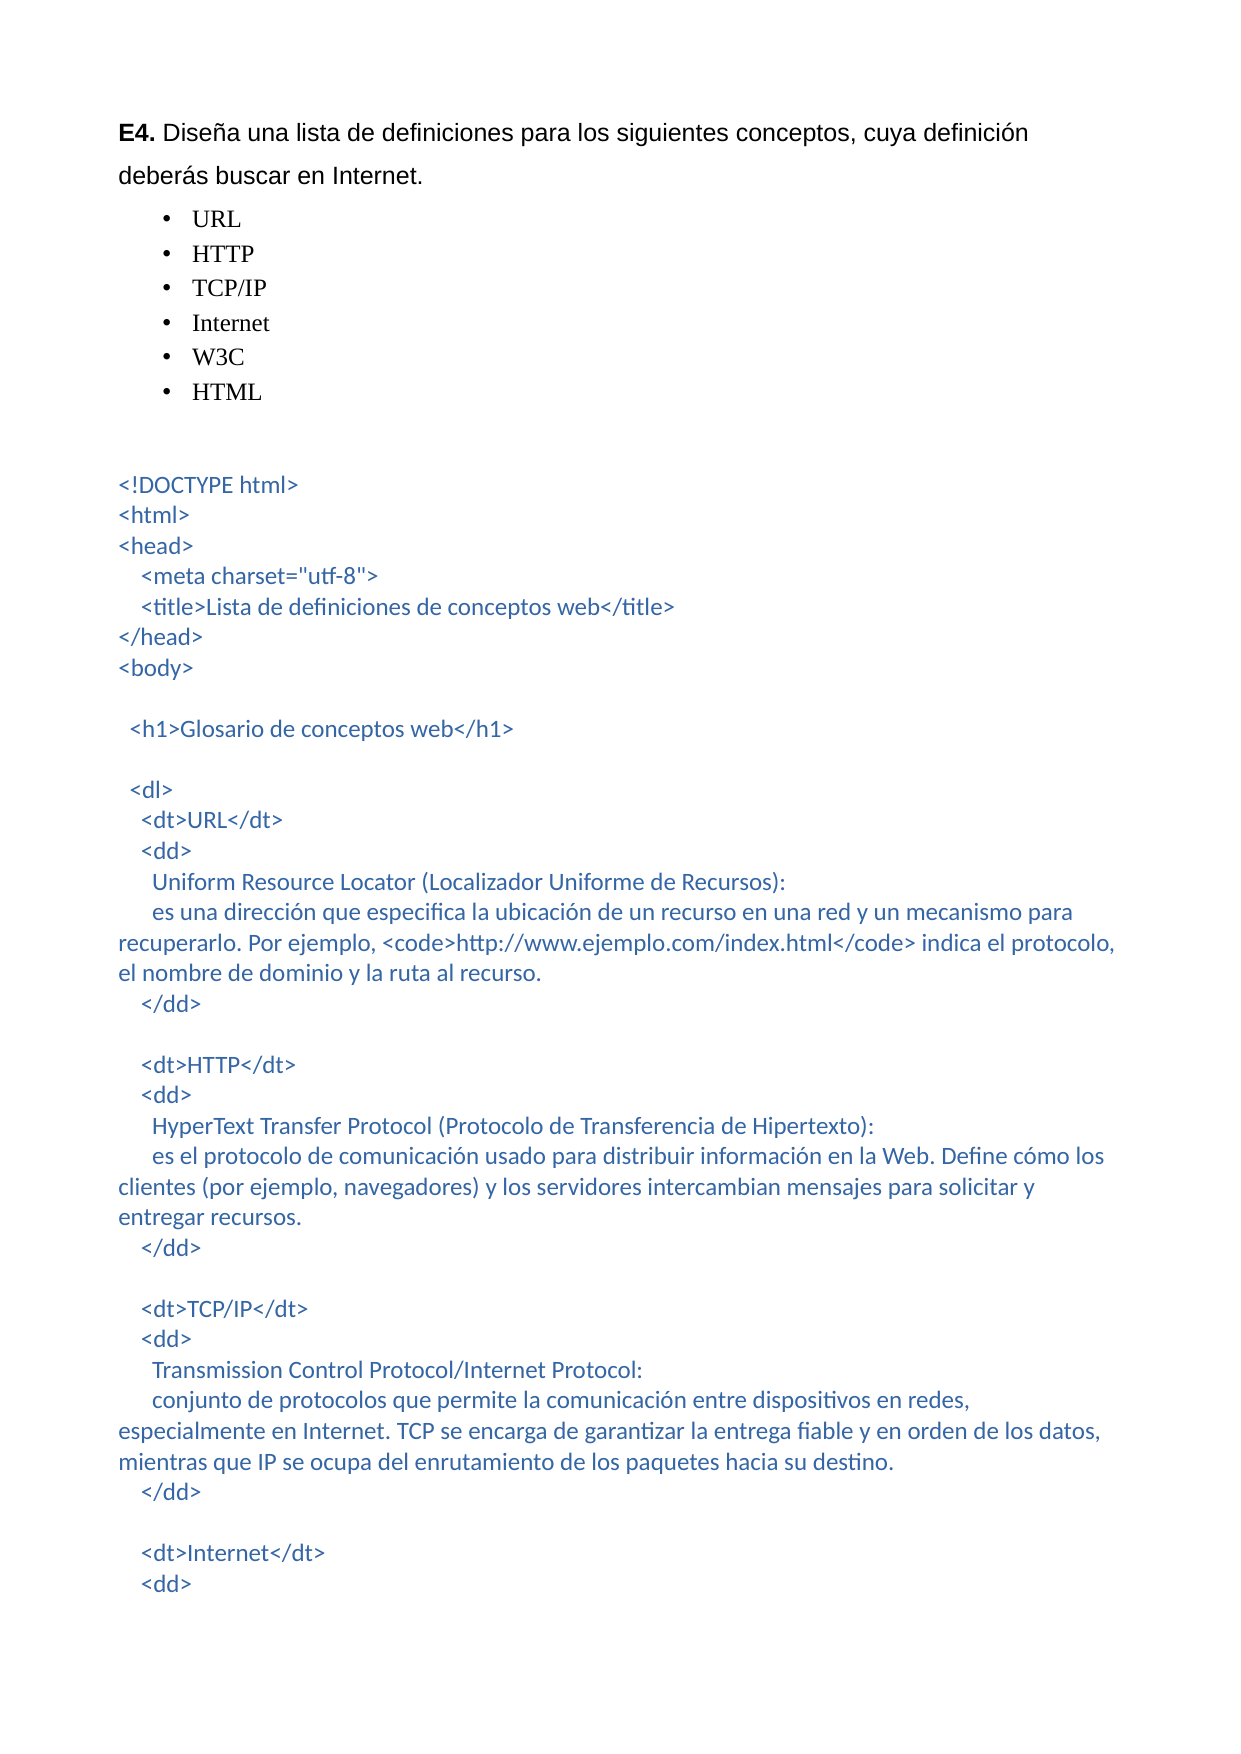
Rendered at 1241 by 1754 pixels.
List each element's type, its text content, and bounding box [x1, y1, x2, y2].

text HyperText Transfer Protocol (Protocolo de Transferencia de Hipertexto): [118, 1110, 1122, 1140]
text <head> [118, 530, 1122, 561]
list URL [162, 204, 1122, 233]
text </head> [118, 622, 1122, 652]
text conjunto de protocolos que permite la comunicación entre dispositivos en redes, especialmente en Internet. TCP se encarga de garantizar la entrega fiable y en orden de los datos, mientras que IP se ocupa del enrutamiento de los paquetes hacia su destino. [118, 1384, 1122, 1476]
text Uniform Resource Locator (Localizador Uniforme de Recursos): [118, 866, 1122, 896]
text <dd> [118, 1568, 1122, 1598]
text </dd> [118, 1476, 1122, 1507]
text </dd> [118, 1232, 1122, 1262]
list W3C [162, 342, 1122, 371]
text Transmission Control Protocol/Internet Protocol: [118, 1354, 1122, 1384]
text <meta charset="utf-8"> [118, 561, 1122, 591]
text <dd> [118, 1079, 1122, 1110]
text <dd> [118, 1323, 1122, 1354]
text <h1>Glosario de conceptos web</h1> [118, 713, 1122, 744]
text <body> [118, 652, 1122, 683]
list HTML [162, 377, 1122, 406]
text <dl> [118, 774, 1122, 805]
text <dt>HTTP</dt> [118, 1049, 1122, 1079]
text <dt>TCP/IP</dt> [118, 1293, 1122, 1323]
text <dd> [118, 835, 1122, 866]
list HTTP [162, 239, 1122, 268]
text E4. Diseña una lista de definiciones para los siguientes conceptos, cuya definición deberás buscar en Internet. [118, 118, 1122, 190]
text <!DOCTYPE html> [118, 469, 1122, 499]
text <title>Lista de definiciones de conceptos web</title> [118, 591, 1122, 622]
text </dd> [118, 988, 1122, 1018]
text <html> [118, 499, 1122, 530]
text es una dirección que especifica la ubicación de un recurso en una red y un mecanismo para recuperarlo. Por ejemplo, <code>http://www.ejemplo.com/index.html</code> indica el protocolo, el nombre de dominio y la ruta al recurso. [118, 896, 1122, 988]
text <dt>URL</dt> [118, 805, 1122, 835]
text <dt>Internet</dt> [118, 1537, 1122, 1568]
text es el protocolo de comunicación usado para distribuir información en la Web. Define cómo los clientes (por ejemplo, navegadores) y los servidores intercambian mensajes para solicitar y entregar recursos. [118, 1140, 1122, 1232]
list TCP/IP [162, 273, 1122, 302]
list Internet [162, 308, 1122, 337]
